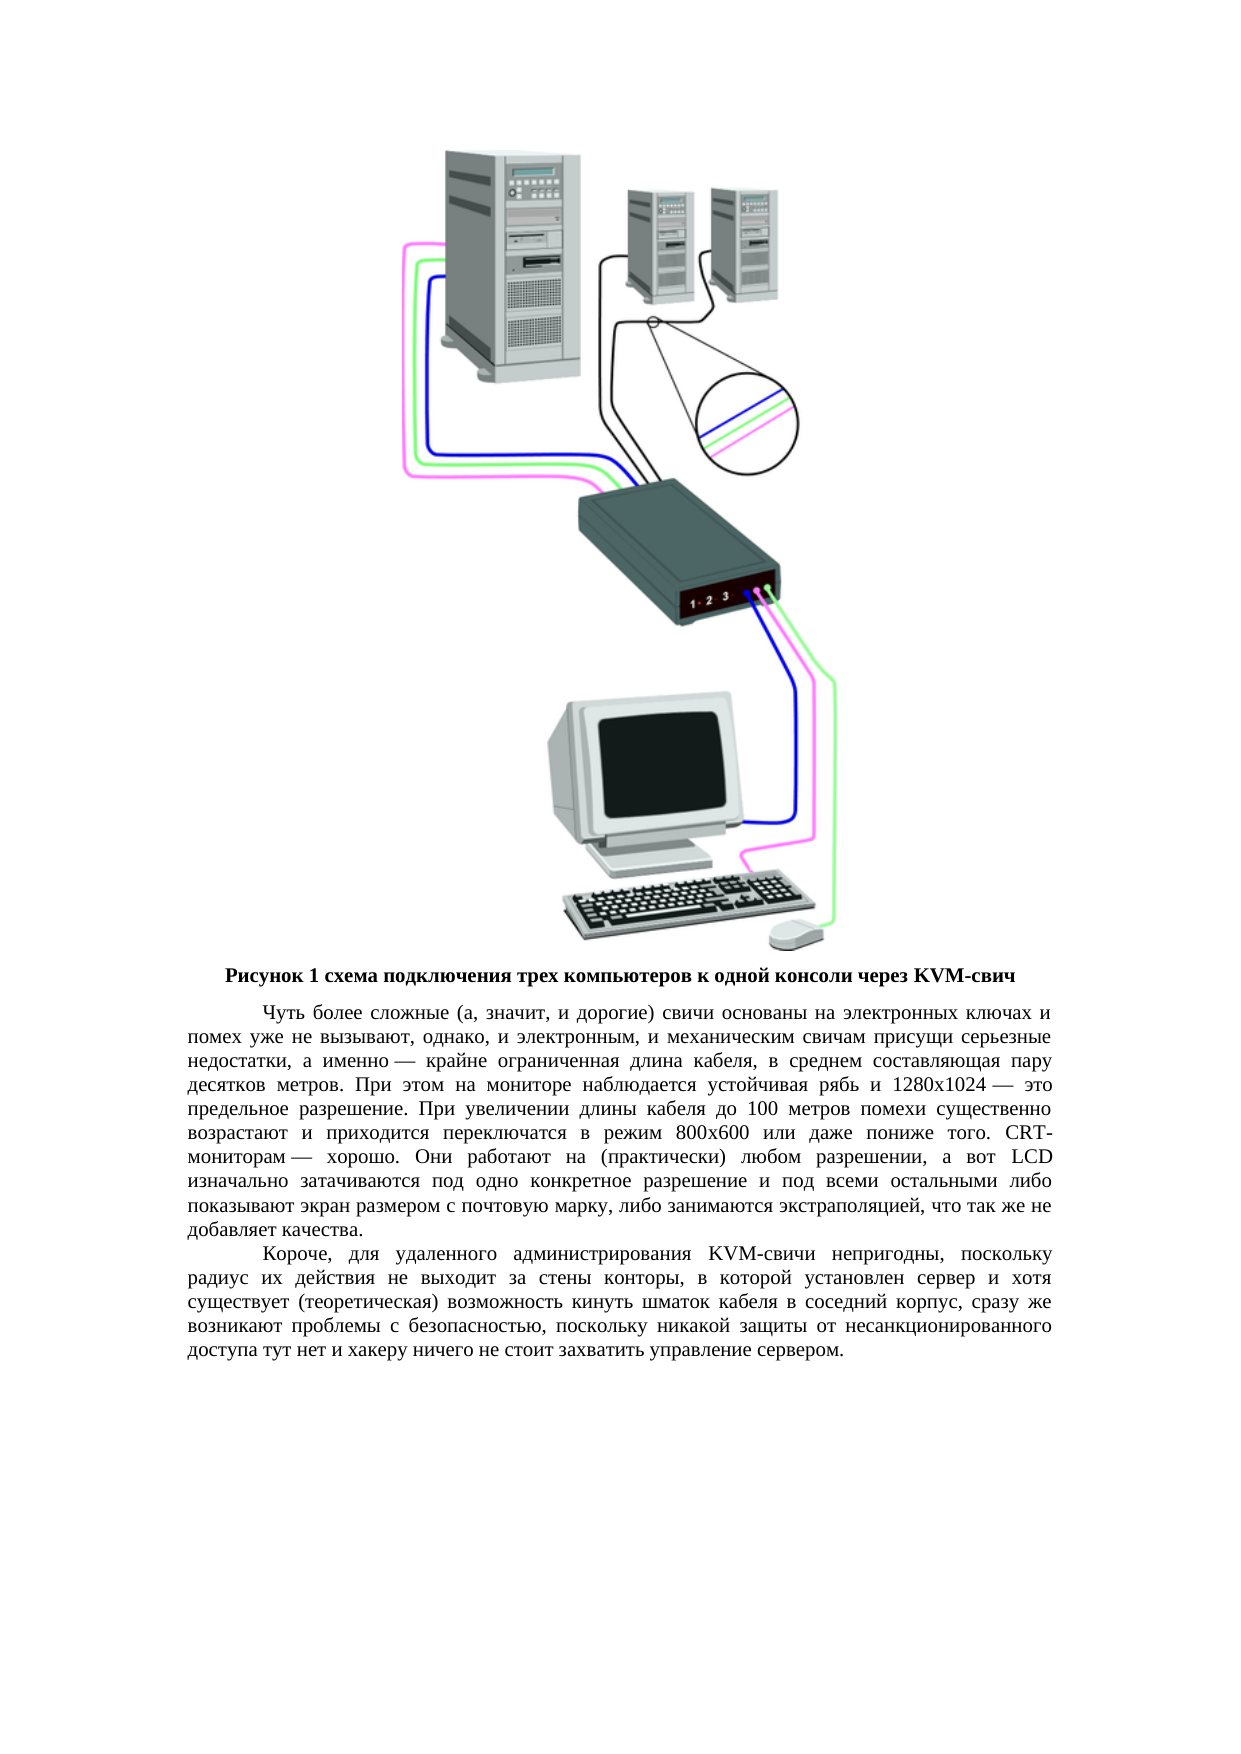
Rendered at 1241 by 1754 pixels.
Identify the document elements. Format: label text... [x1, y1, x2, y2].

text Чуть более сложные (а, значит, и дорогие) свичи основаны на электронных ключах и помех уже не вызывают, однако, и электронным, и механическим свичам присущи серьезные недостатки, а именно — крайне ограниченная длина кабеля, в среднем составляющая пару десятков метров. При этом на мониторе наблюдается устойчивая рябь и 1280х1024 — это предельное разрешение. При увеличении длины кабеля до 100 метров помехи существенно возрастают и приходится переключатся в режим 800x600 или даже пониже того. CRT-мониторам — хорошо. Они работают на (практически) любом разрешении, а вот LCD изначально затачиваются под одно конкретное разрешение и под всеми остальными либо показывают экран размером с почтовую марку, либо занимаются экстраполяцией, что так же не добавляет качества. [187, 1000, 1053, 1241]
text Короче, для удаленного администрирования KVM-свичи непригодны, поскольку радиус их действия не выходит за стены конторы, в которой установлен сервер и хотя существует (теоретическая) возможность кинуть шматок кабеля в соседний корпус, сразу же возникают проблемы с безопасностью, поскольку никакой защиты от несанкционированного доступа тут нет и хакеру ничего не стоит захватить управление сервером. [187, 1241, 1053, 1361]
picture [401, 150, 839, 951]
text Рисунок 1 схема подключения трех компьютеров к одной консоли через KVM-свич [187, 963, 1053, 987]
